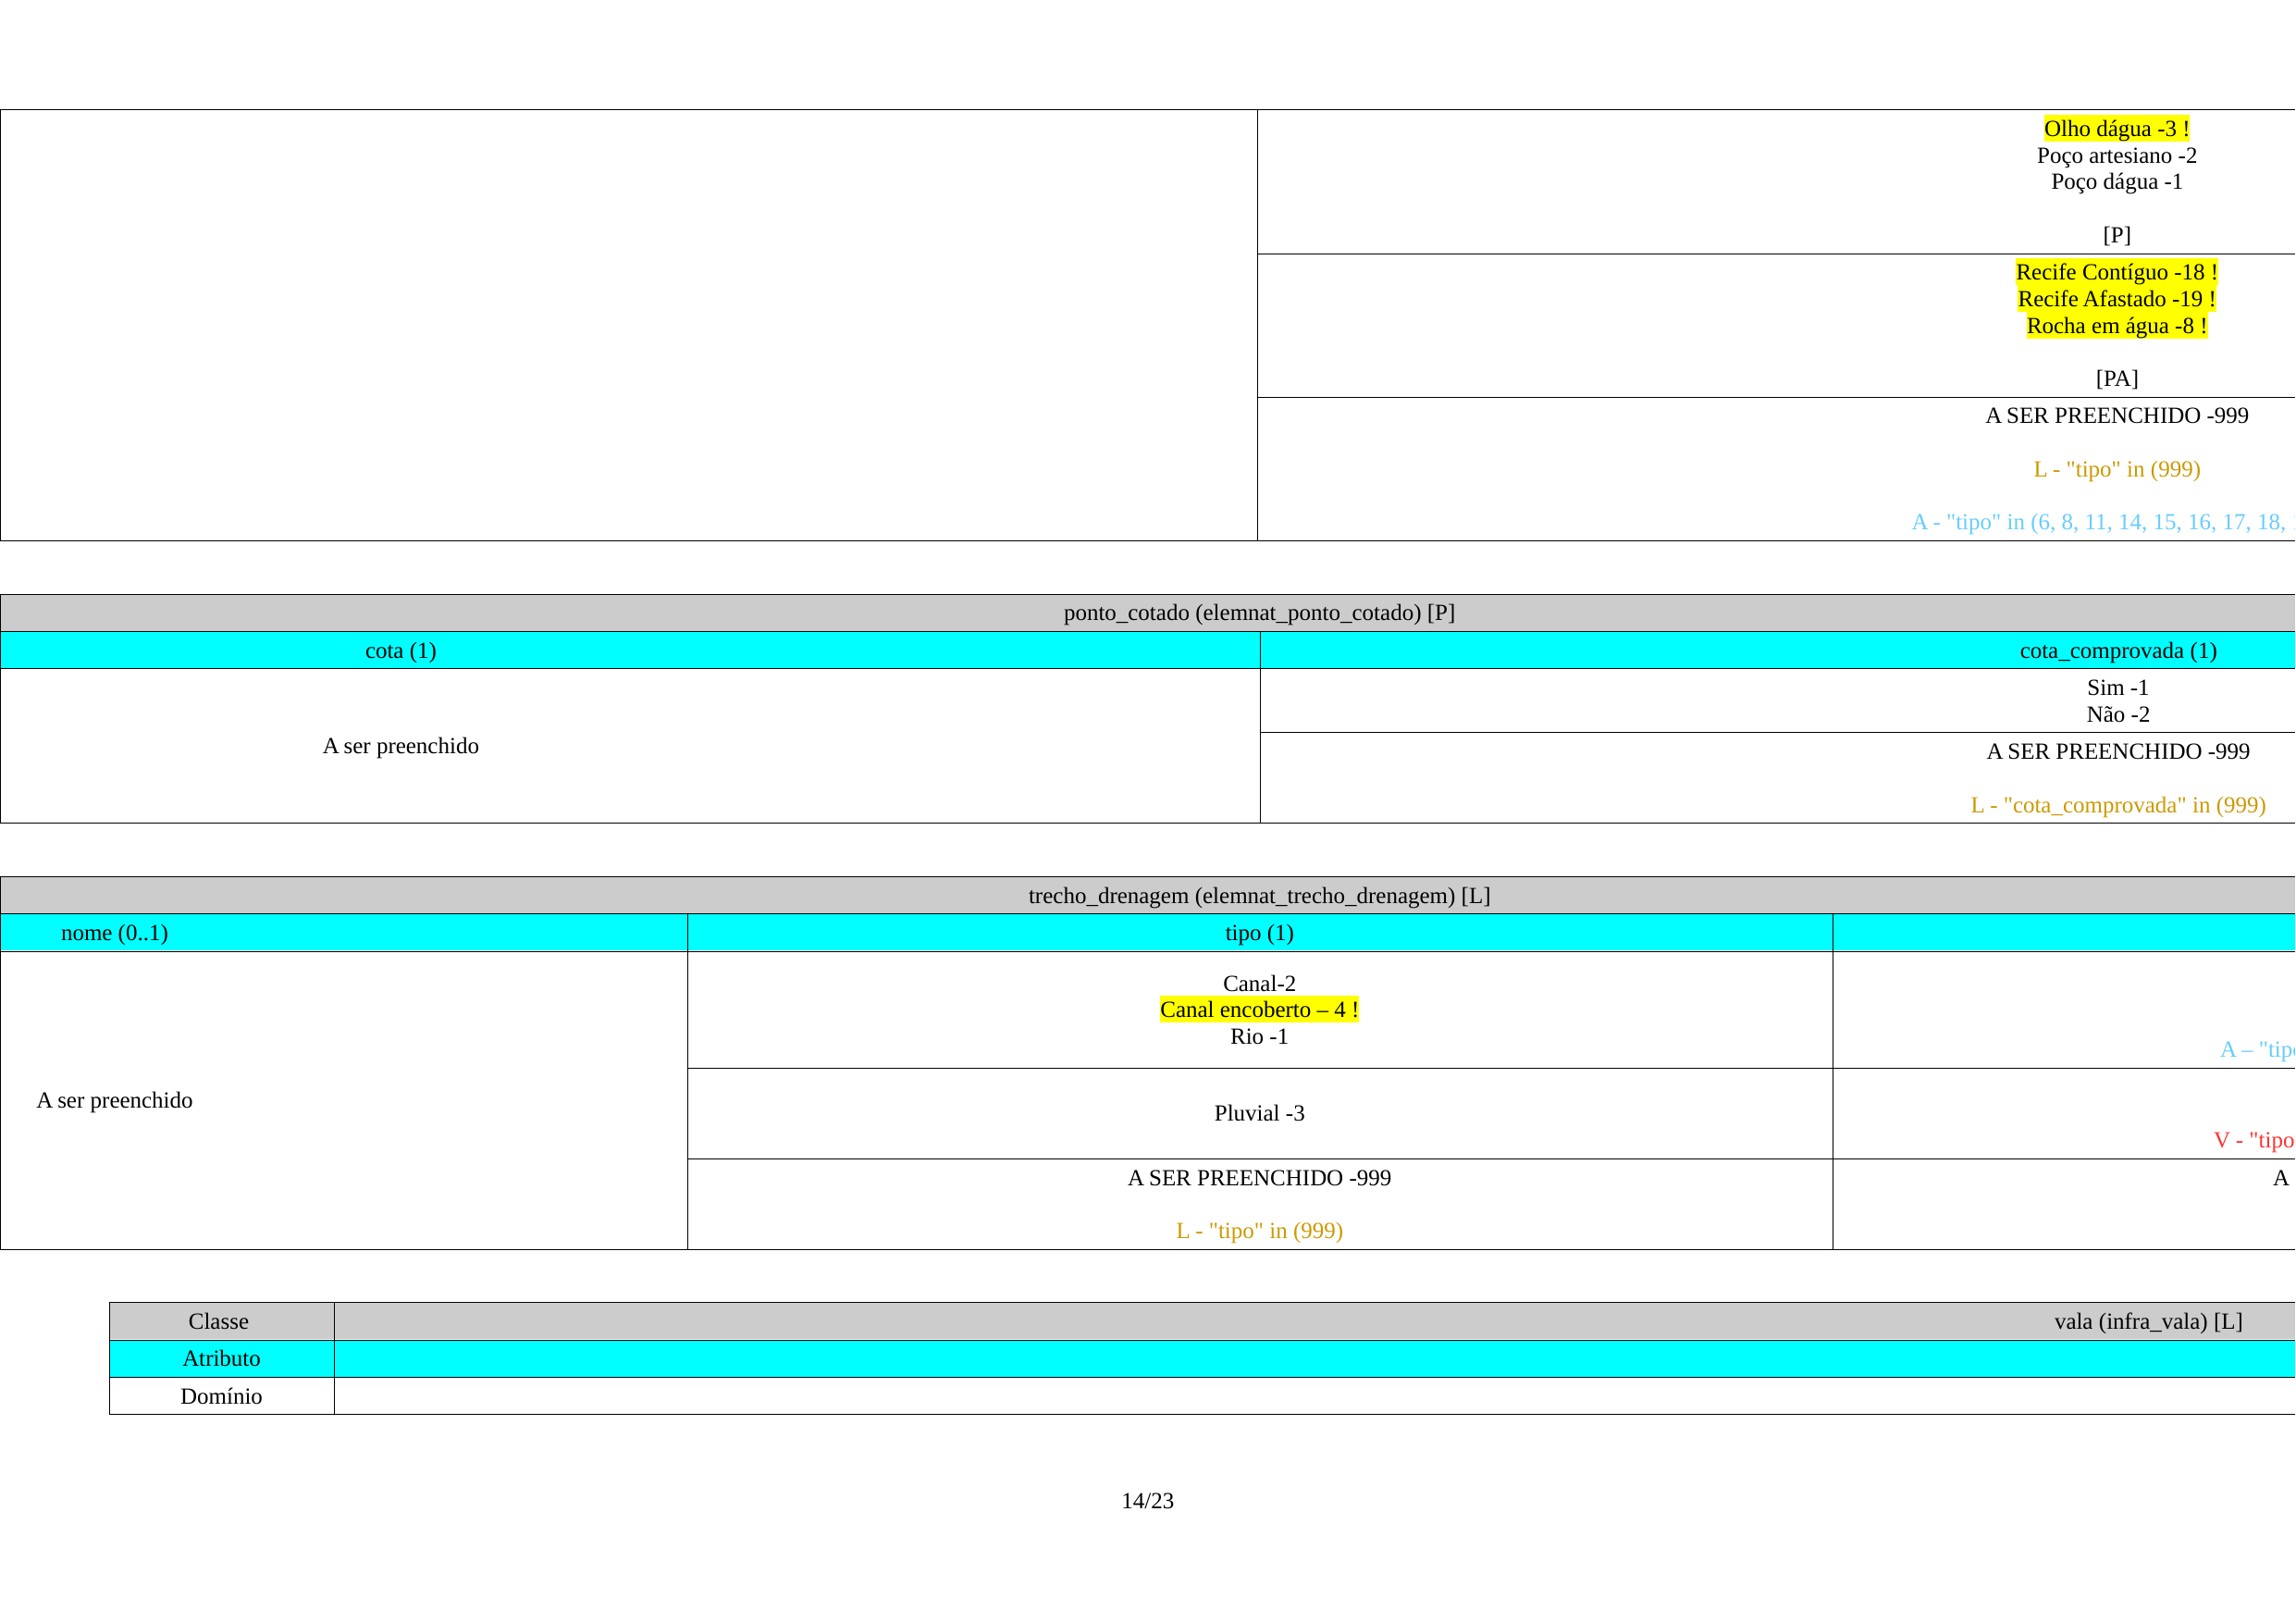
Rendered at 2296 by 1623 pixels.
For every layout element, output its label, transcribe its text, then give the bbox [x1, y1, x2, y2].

table_cell A ser preenchido [1, 669, 1260, 823]
table_cell Recife Contíguo -18 ! Recife Afastado -19 ! Rocha em água -8 ! [PA] [1258, 254, 2295, 397]
table_header trecho_drenagem (elemnat_trecho_drenagem) [L] [1, 877, 2295, 913]
table_cell Canal-2 Canal encoberto – 4 ! Rio -1 [688, 952, 1833, 1068]
table_cell A SER PREENCHIDO -999 L - "regime" in (999) [1833, 1159, 2295, 1248]
table_cell A SER PREENCHIDO -999 L - "tipo" in (999) [688, 1159, 1833, 1248]
table_cell Seco -5 V - "tipo" in (3) and not ("regime" in (5)) [1833, 1069, 2295, 1158]
table_cell [1, 110, 1257, 540]
table_cell [335, 1378, 2295, 1414]
table_cell regime (1) [1833, 914, 2295, 950]
table_cell Atributo [110, 1341, 334, 1377]
table_cell [335, 1341, 2295, 1377]
table_cell Pluvial -3 [688, 1069, 1833, 1158]
table_header ponto_cotado (elemnat_ponto_cotado) [P] [1, 595, 2295, 631]
table_cell A SER PREENCHIDO -999 L - "tipo" in (999) A - "tipo" in (6, 8, 11, 14, 15, 16, 17, 18, 19) [1258, 398, 2295, 540]
table_header Classe [110, 1303, 334, 1339]
table_cell Domínio [110, 1378, 334, 1414]
table_cell A SER PREENCHIDO -999 L - "cota_comprovada" in (999) [1261, 733, 2295, 823]
table_cell Sim -1 Não -2 [1261, 669, 2295, 732]
table_cell cota_comprovada (1) [1261, 632, 2295, 668]
table_cell nome (0..1) [1, 914, 687, 950]
table_cell Permanente -1 Seco -5 ! Temporário -3 ! A – "tipo" in (1,2) and "regime" in (3,5) [1833, 952, 2295, 1068]
table_cell tipo (1) [688, 914, 1833, 950]
table_cell cota (1) [1, 632, 1260, 668]
table_header vala (infra_vala) [L] [335, 1303, 2295, 1339]
table_cell A ser preenchido [1, 952, 687, 1248]
table_cell Olho dágua -3 ! Poço artesiano -2 Poço dágua -1 [P] [1258, 110, 2295, 253]
